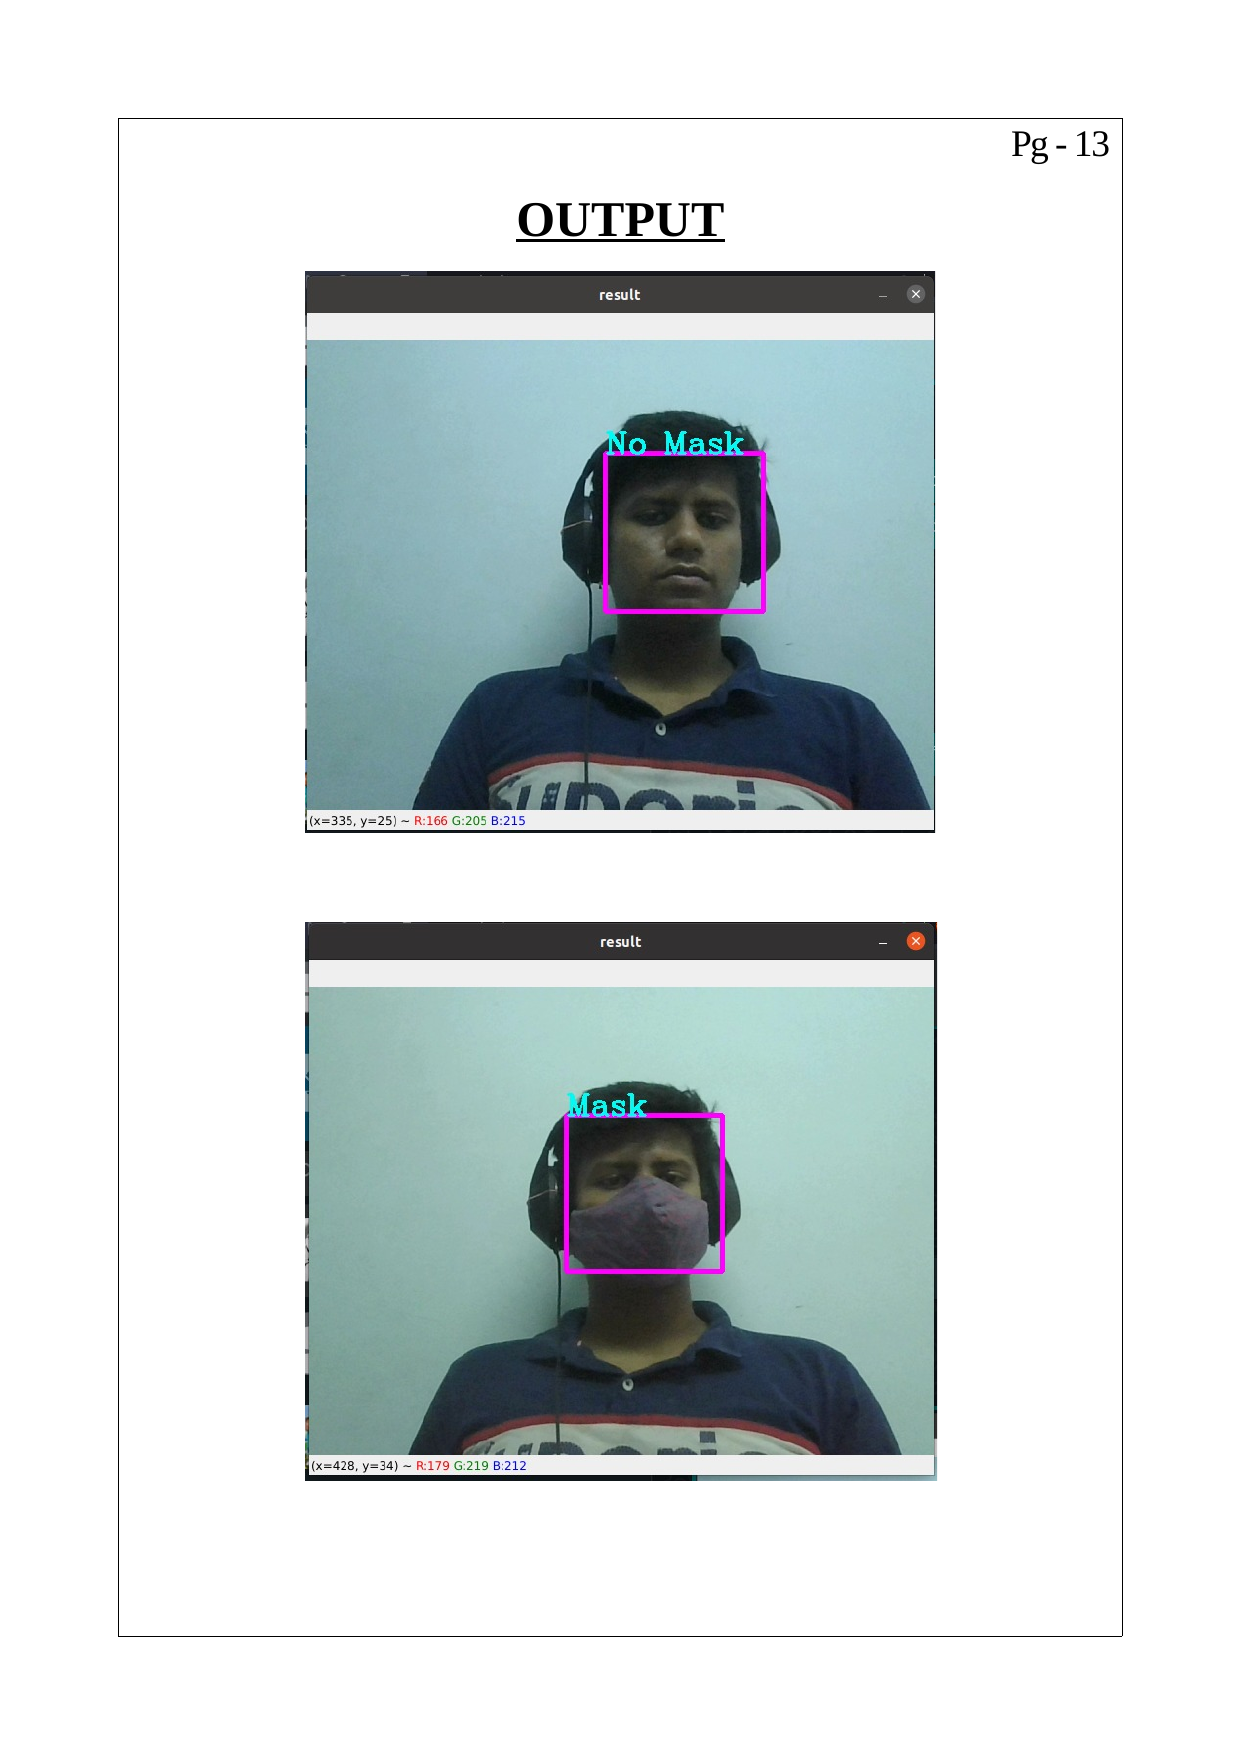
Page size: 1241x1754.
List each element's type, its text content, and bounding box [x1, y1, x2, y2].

text Pg - 13 [121, 121, 1119, 164]
picture [305, 271, 936, 833]
picture [305, 922, 938, 1481]
text OUTPUT [121, 189, 1119, 247]
